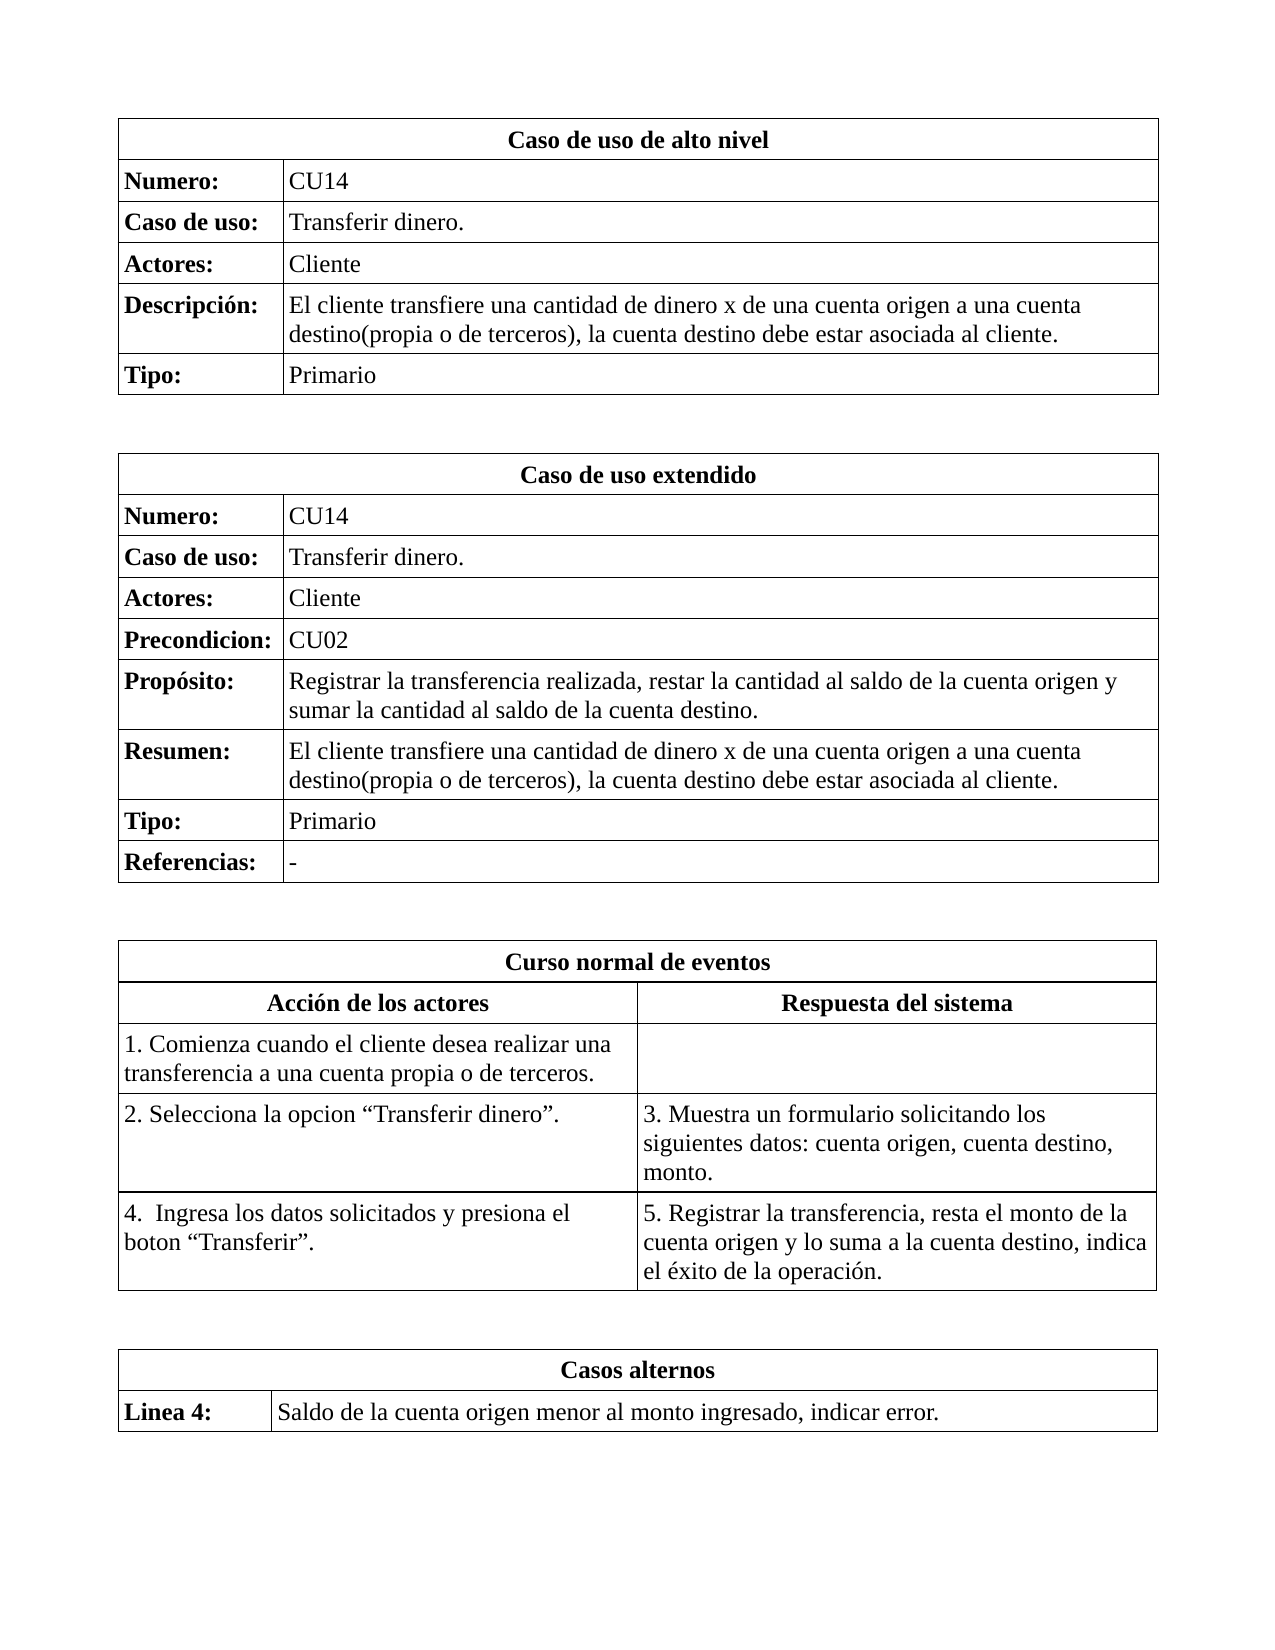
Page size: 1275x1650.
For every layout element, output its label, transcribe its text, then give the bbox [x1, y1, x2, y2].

table_cell Primario [284, 354, 1158, 394]
table_cell Propósito: [119, 660, 283, 729]
table_cell 3. Muestra un formulario solicitando los siguientes datos: cuenta origen, cuenta destino, monto. [638, 1094, 1156, 1191]
table_cell Tipo: [119, 354, 283, 394]
table_cell Caso de uso: [119, 202, 283, 242]
table_cell Acción de los actores [119, 983, 637, 1023]
table_cell El cliente transfiere una cantidad de dinero x de una cuenta origen a una cuenta destino(propia o de terceros), la cuenta destino debe estar asociada al cliente. [284, 730, 1158, 799]
table_cell Transferir dinero. [284, 202, 1158, 242]
table_cell Numero: [119, 495, 283, 535]
table_cell Descripción: [119, 284, 283, 353]
table_cell Referencias: [119, 841, 283, 882]
table_header Caso de uso de alto nivel [119, 119, 1158, 159]
table_cell 2. Selecciona la opcion “Transferir dinero”. [119, 1094, 637, 1191]
table_cell - [284, 841, 1158, 882]
table_cell Tipo: [119, 800, 283, 840]
table_cell [638, 1024, 1156, 1093]
table_header Casos alternos [119, 1350, 1157, 1390]
table_cell 1. Comienza cuando el cliente desea realizar una transferencia a una cuenta propia o de terceros. [119, 1024, 637, 1093]
table_cell Resumen: [119, 730, 283, 799]
table_cell Precondicion: [119, 619, 283, 659]
table_cell Transferir dinero. [284, 536, 1158, 577]
table_cell CU14 [284, 495, 1158, 535]
table_cell 5. Registrar la transferencia, resta el monto de la cuenta origen y lo suma a la cuenta destino, indica el éxito de la operación. [638, 1193, 1156, 1290]
table_cell Caso de uso: [119, 536, 283, 577]
table_cell Actores: [119, 578, 283, 618]
table_cell Saldo de la cuenta origen menor al monto ingresado, indicar error. [272, 1391, 1157, 1431]
table_cell Respuesta del sistema [638, 983, 1156, 1023]
table_cell Linea 4: [119, 1391, 271, 1431]
table_cell Cliente [284, 578, 1158, 618]
table_cell Numero: [119, 160, 283, 201]
table_cell Actores: [119, 243, 283, 283]
table_header Curso normal de eventos [119, 941, 1156, 981]
table_cell 4. Ingresa los datos solicitados y presiona el boton “Transferir”. [119, 1193, 637, 1290]
table_cell CU14 [284, 160, 1158, 201]
table_header Caso de uso extendido [119, 454, 1158, 494]
table_cell Registrar la transferencia realizada, restar la cantidad al saldo de la cuenta origen y sumar la cantidad al saldo de la cuenta destino. [284, 660, 1158, 729]
table_cell Primario [284, 800, 1158, 840]
table_cell El cliente transfiere una cantidad de dinero x de una cuenta origen a una cuenta destino(propia o de terceros), la cuenta destino debe estar asociada al cliente. [284, 284, 1158, 353]
table_cell Cliente [284, 243, 1158, 283]
table_cell CU02 [284, 619, 1158, 659]
